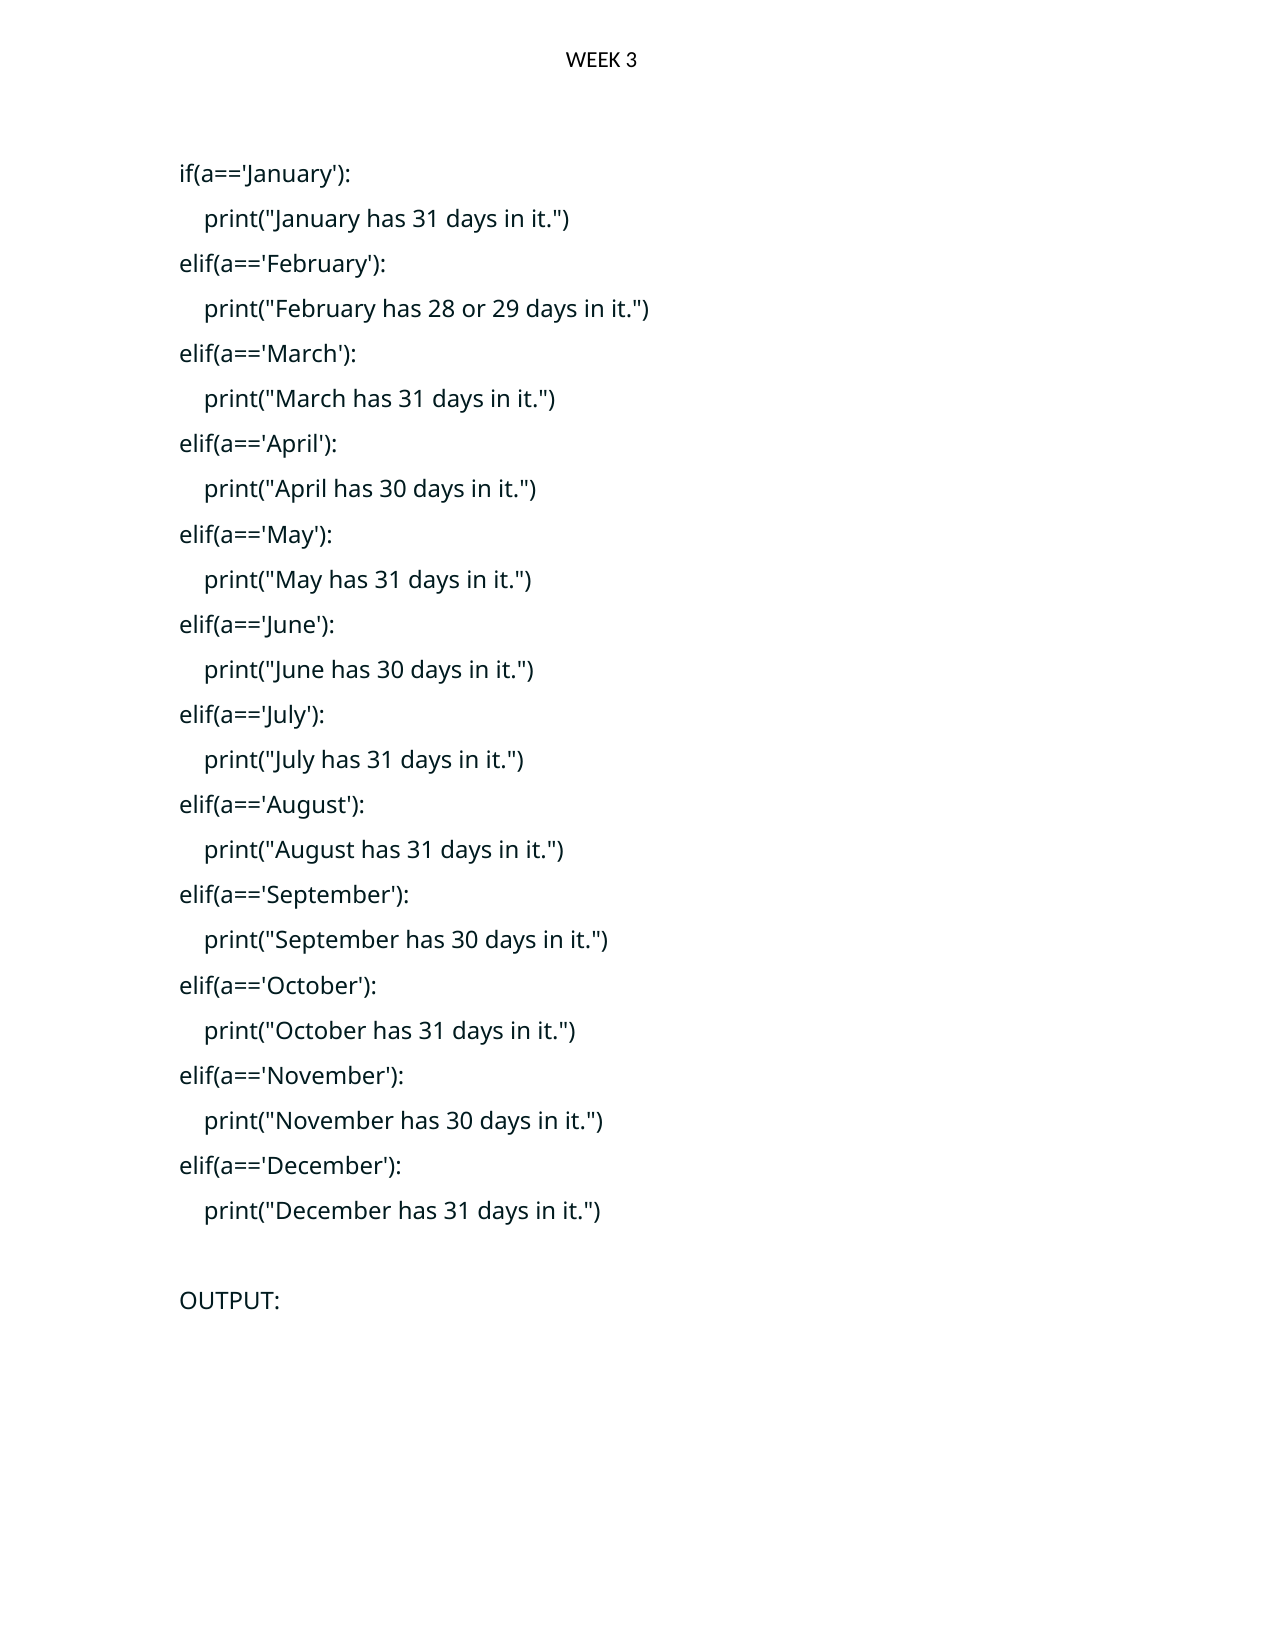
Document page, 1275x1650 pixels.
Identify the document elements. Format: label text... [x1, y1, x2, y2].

text print("November has 30 days in it.") [179, 1104, 1096, 1136]
text elif(a=='October'): [179, 968, 1096, 1001]
text elif(a=='March'): [179, 337, 1096, 369]
text print("April has 30 days in it.") [179, 472, 1096, 505]
text print("August has 31 days in it.") [179, 833, 1096, 866]
text elif(a=='June'): [179, 608, 1096, 640]
text elif(a=='May'): [179, 517, 1096, 550]
text elif(a=='September'): [179, 878, 1096, 911]
text elif(a=='December'): [179, 1149, 1096, 1181]
text elif(a=='July'): [179, 698, 1096, 730]
text elif(a=='August'): [179, 788, 1096, 821]
text print("June has 30 days in it.") [179, 653, 1096, 685]
text if(a=='January'): [179, 157, 1096, 189]
text OUTPUT: [179, 1284, 1096, 1317]
text print("July has 31 days in it.") [179, 743, 1096, 776]
text print("March has 31 days in it.") [179, 382, 1096, 415]
text print("October has 31 days in it.") [179, 1013, 1096, 1046]
text print("September has 30 days in it.") [179, 923, 1096, 956]
text print("May has 31 days in it.") [179, 562, 1096, 595]
text elif(a=='April'): [179, 427, 1096, 460]
text elif(a=='November'): [179, 1059, 1096, 1091]
text print("January has 31 days in it.") [179, 202, 1096, 234]
text print("December has 31 days in it.") [179, 1194, 1096, 1227]
text elif(a=='February'): [179, 247, 1096, 279]
text print("February has 28 or 29 days in it.") [179, 292, 1096, 324]
